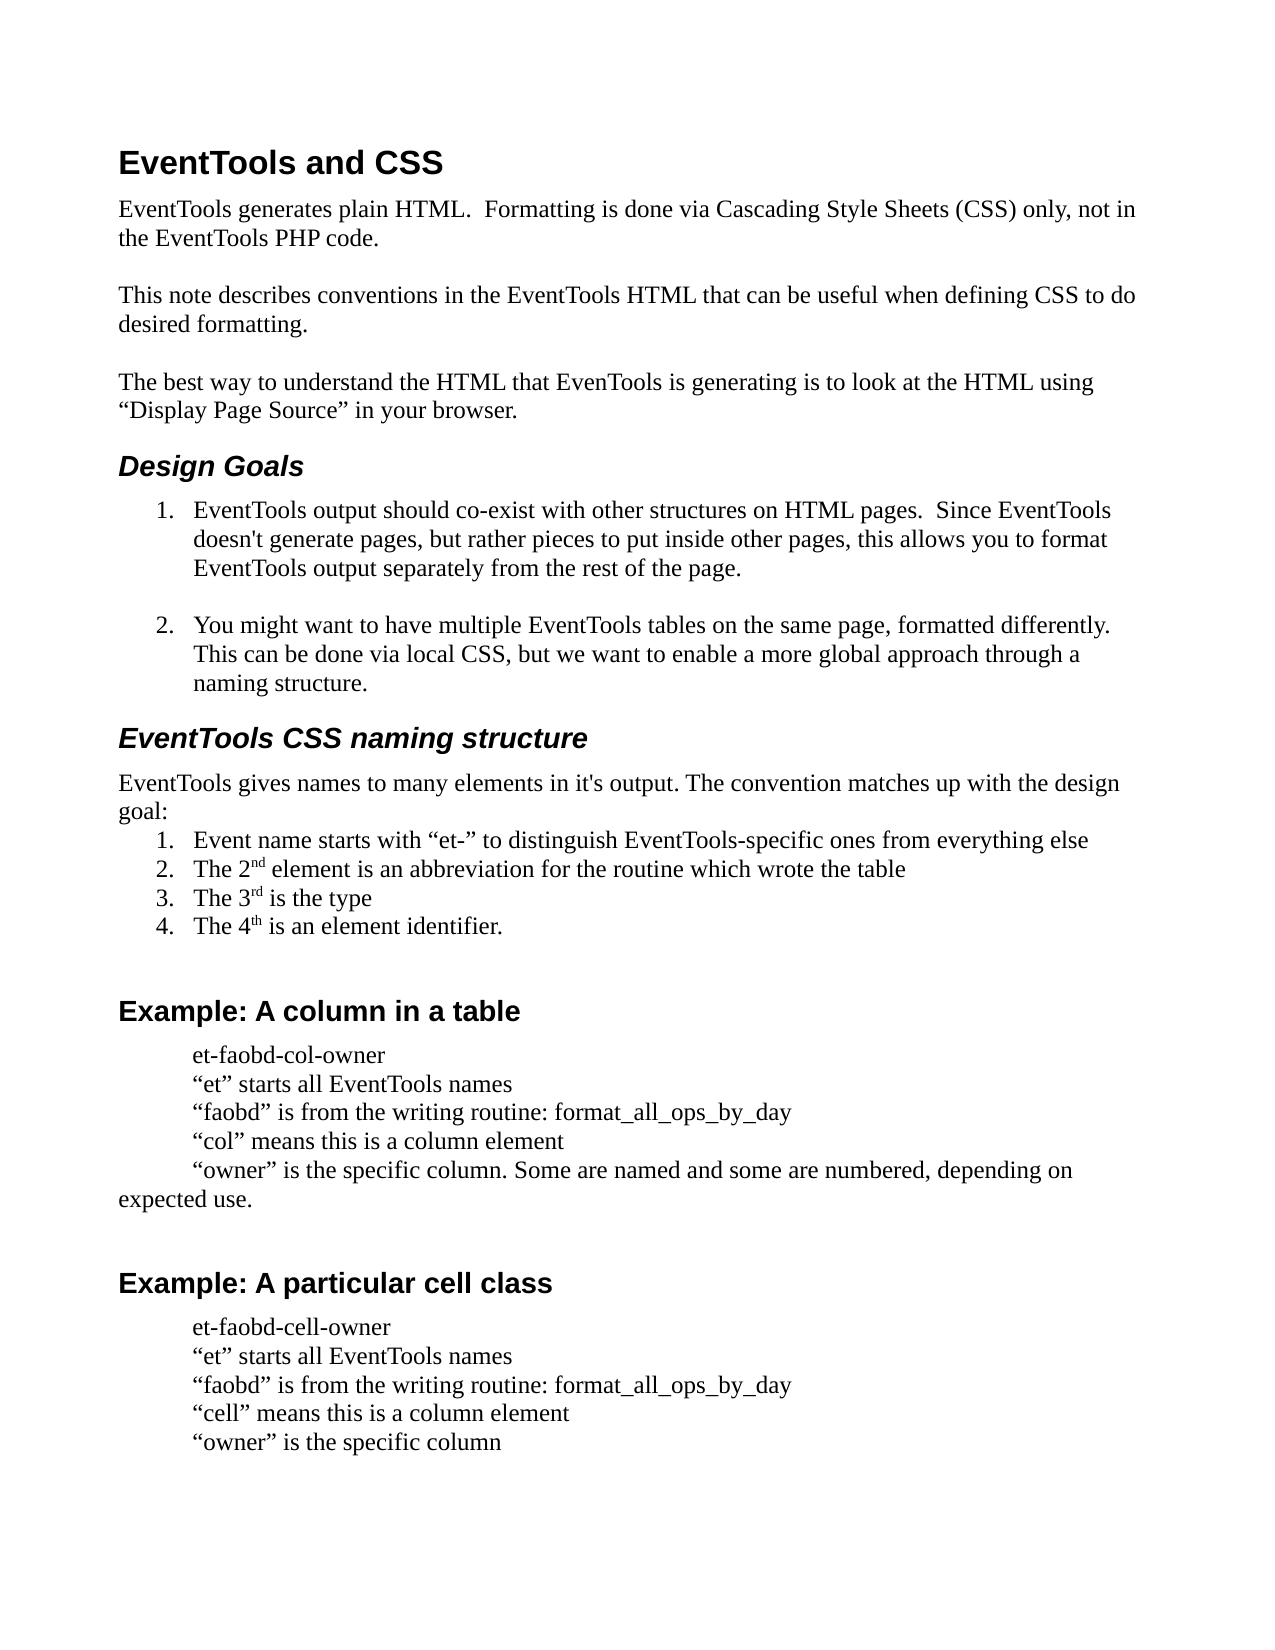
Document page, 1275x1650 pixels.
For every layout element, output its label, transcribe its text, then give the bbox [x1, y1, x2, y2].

text “col” means this is a column element [118, 1126, 1157, 1155]
text “faobd” is from the writing routine: format_all_ops_by_day [118, 1097, 1157, 1126]
text “et” starts all EventTools names [118, 1341, 1157, 1370]
list The 3rd is the type [156, 883, 1157, 911]
text This note describes conventions in the EventTools HTML that can be useful when defining CSS to do desired formatting. [118, 281, 1157, 338]
text “owner” is the specific column [118, 1427, 1157, 1456]
subtitle EventTools CSS naming structure [118, 722, 1157, 755]
text “cell” means this is a column element [118, 1398, 1157, 1427]
list You might want to have multiple EventTools tables on the same page, formatted differently. This can be done via local CSS, but we want to enable a more global approach through a naming structure. [156, 610, 1157, 697]
subtitle Example: A column in a table [118, 994, 1157, 1027]
text “faobd” is from the writing routine: format_all_ops_by_day [118, 1370, 1157, 1398]
text et-faobd-col-owner [118, 1040, 1157, 1069]
list The 2nd element is an abbreviation for the routine which wrote the table [156, 854, 1157, 883]
text “owner” is the specific column. Some are named and some are numbered, depending on expected use. [118, 1155, 1157, 1212]
text EventTools gives names to many elements in it's output. The convention matches up with the design goal: [118, 768, 1157, 825]
subtitle EventTools and CSS [118, 143, 1157, 182]
text et-faobd-cell-owner [118, 1312, 1157, 1341]
text The best way to understand the HTML that EvenTools is generating is to look at the HTML using “Display Page Source” in your browser. [118, 367, 1157, 424]
list EventTools output should co-exist with other structures on HTML pages. Since EventTools doesn't generate pages, but rather pieces to put inside other pages, this allows you to format EventTools output separately from the rest of the page. [156, 495, 1157, 582]
list Event name starts with “et-” to distinguish EventTools-specific ones from everything else [156, 825, 1157, 854]
subtitle Example: A particular cell class [118, 1266, 1157, 1300]
list The 4th is an element identifier. [156, 911, 1157, 940]
subtitle Design Goals [118, 449, 1157, 483]
text EventTools generates plain HTML. Formatting is done via Cascading Style Sheets (CSS) only, not in the EventTools PHP code. [118, 194, 1157, 252]
text “et” starts all EventTools names [118, 1069, 1157, 1097]
